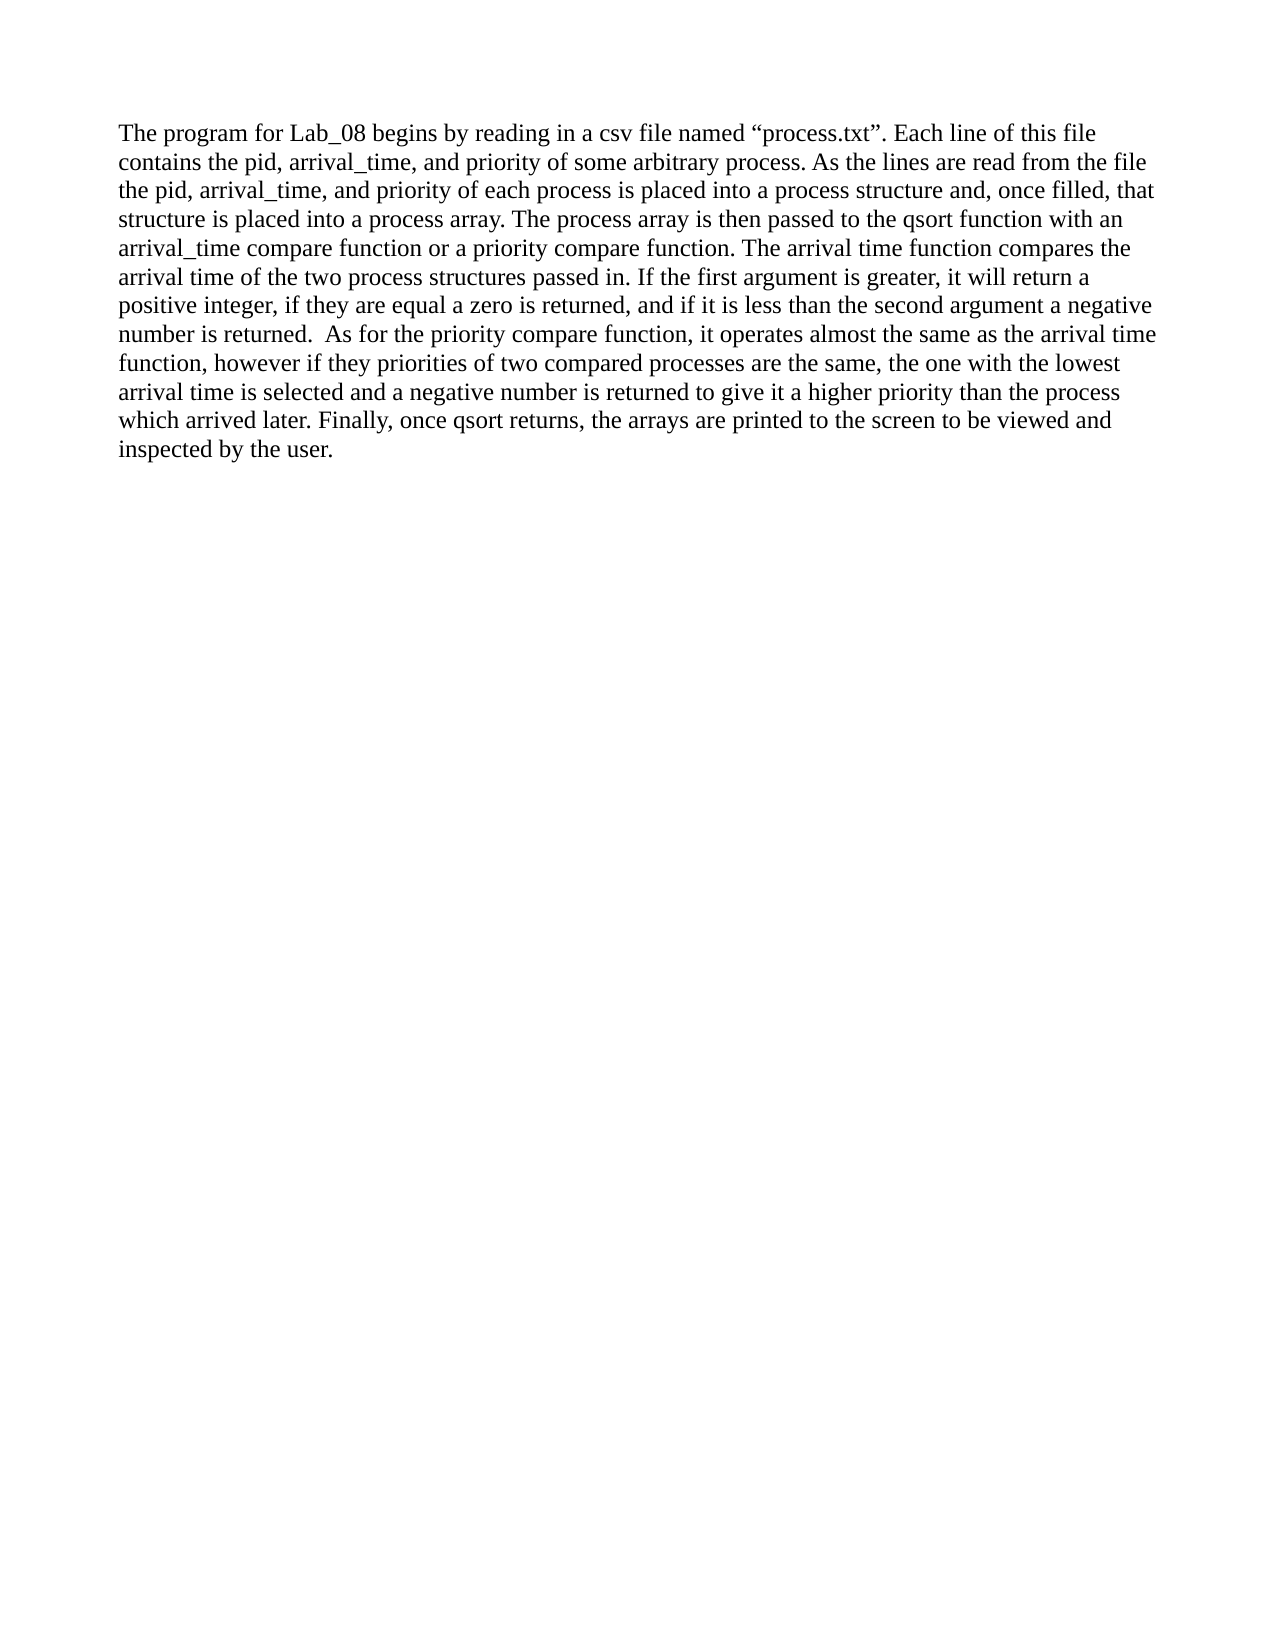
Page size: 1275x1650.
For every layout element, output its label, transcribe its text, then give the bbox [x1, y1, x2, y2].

text The program for Lab_08 begins by reading in a csv file named “process.txt”. Each line of this file contains the pid, arrival_time, and priority of some arbitrary process. As the lines are read from the file the pid, arrival_time, and priority of each process is placed into a process structure and, once filled, that structure is placed into a process array. The process array is then passed to the qsort function with an arrival_time compare function or a priority compare function. The arrival time function compares the arrival time of the two process structures passed in. If the first argument is greater, it will return a positive integer, if they are equal a zero is returned, and if it is less than the second argument a negative number is returned. As for the priority compare function, it operates almost the same as the arrival time function, however if they priorities of two compared processes are the same, the one with the lowest arrival time is selected and a negative number is returned to give it a higher priority than the process which arrived later. Finally, once qsort returns, the arrays are printed to the screen to be viewed and inspected by the user. [118, 118, 1157, 463]
